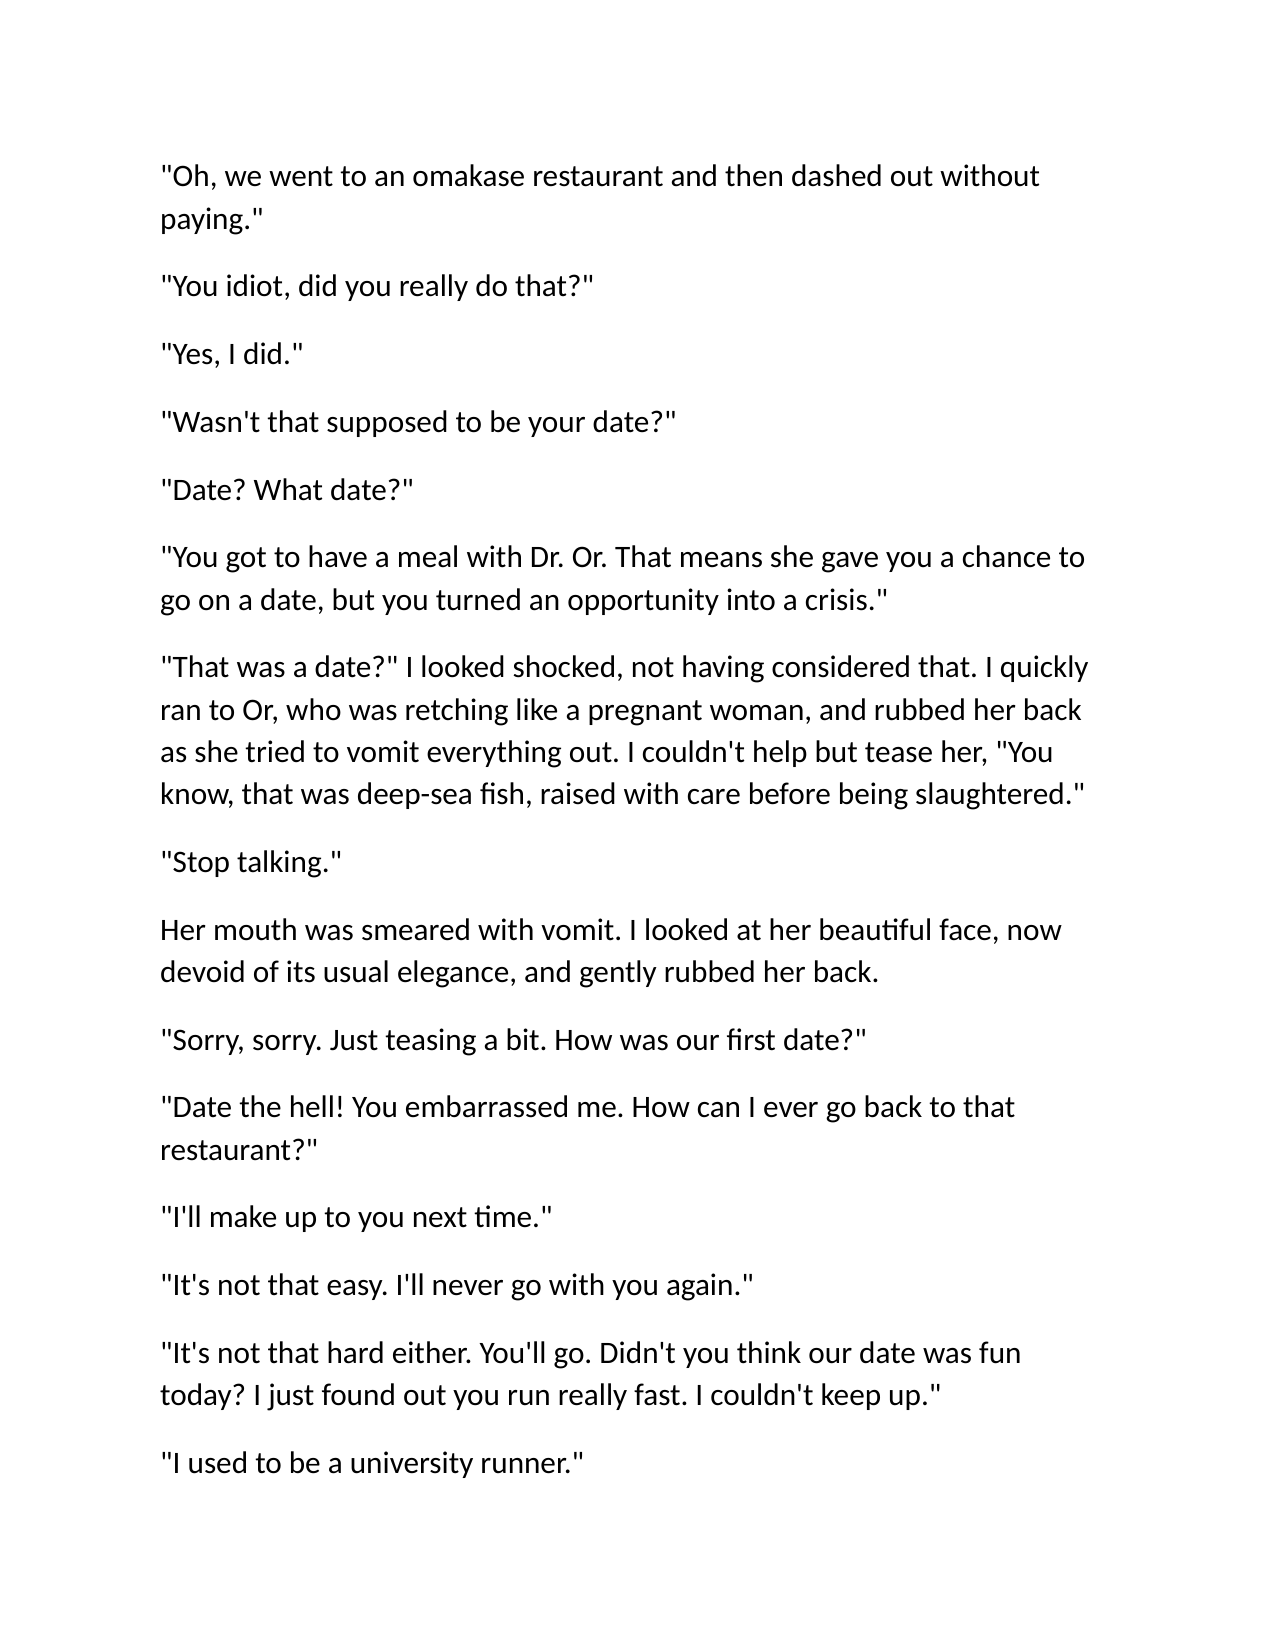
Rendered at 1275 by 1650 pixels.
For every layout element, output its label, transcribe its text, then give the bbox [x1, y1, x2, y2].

text "Sorry, sorry. Just teasing a bit. How was our first date?" [160, 1019, 1113, 1058]
text "Yes, I did." [160, 334, 1113, 372]
text "Oh, we went to an omakase restaurant and then dashed out without paying." [160, 156, 1113, 237]
text "Wasn't that supposed to be your date?" [160, 402, 1113, 440]
text "You idiot, did you really do that?" [160, 266, 1113, 304]
text Her mouth was smeared with vomit. I looked at her beautiful face, now devoid of its usual elegance, and gently rubbed her back. [160, 909, 1113, 990]
text "You got to have a meal with Dr. Or. That means she gave you a chance to go on a date, but you turned an opportunity into a crisis." [160, 537, 1113, 618]
text "I'll make up to you next time." [160, 1197, 1113, 1235]
text "Date the hell! You embarrassed me. How can I ever go back to that restaurant?" [160, 1087, 1113, 1168]
text "I used to be a university runner." [160, 1443, 1113, 1481]
text "That was a date?" I looked shocked, not having considered that. I quickly ran to Or, who was retching like a pregnant woman, and rubbed her back as she tried to vomit everything out. I couldn't help but tease her, "You know, that was deep-sea fish, raised with care before being slaughtered." [160, 647, 1113, 812]
text "Date? What date?" [160, 469, 1113, 508]
text "Stop talking." [160, 842, 1113, 880]
text "It's not that hard either. You'll go. Didn't you think our date was fun today? I just found out you run really fast. I couldn't keep up." [160, 1333, 1113, 1413]
text "It's not that easy. I'll never go with you again." [160, 1265, 1113, 1303]
